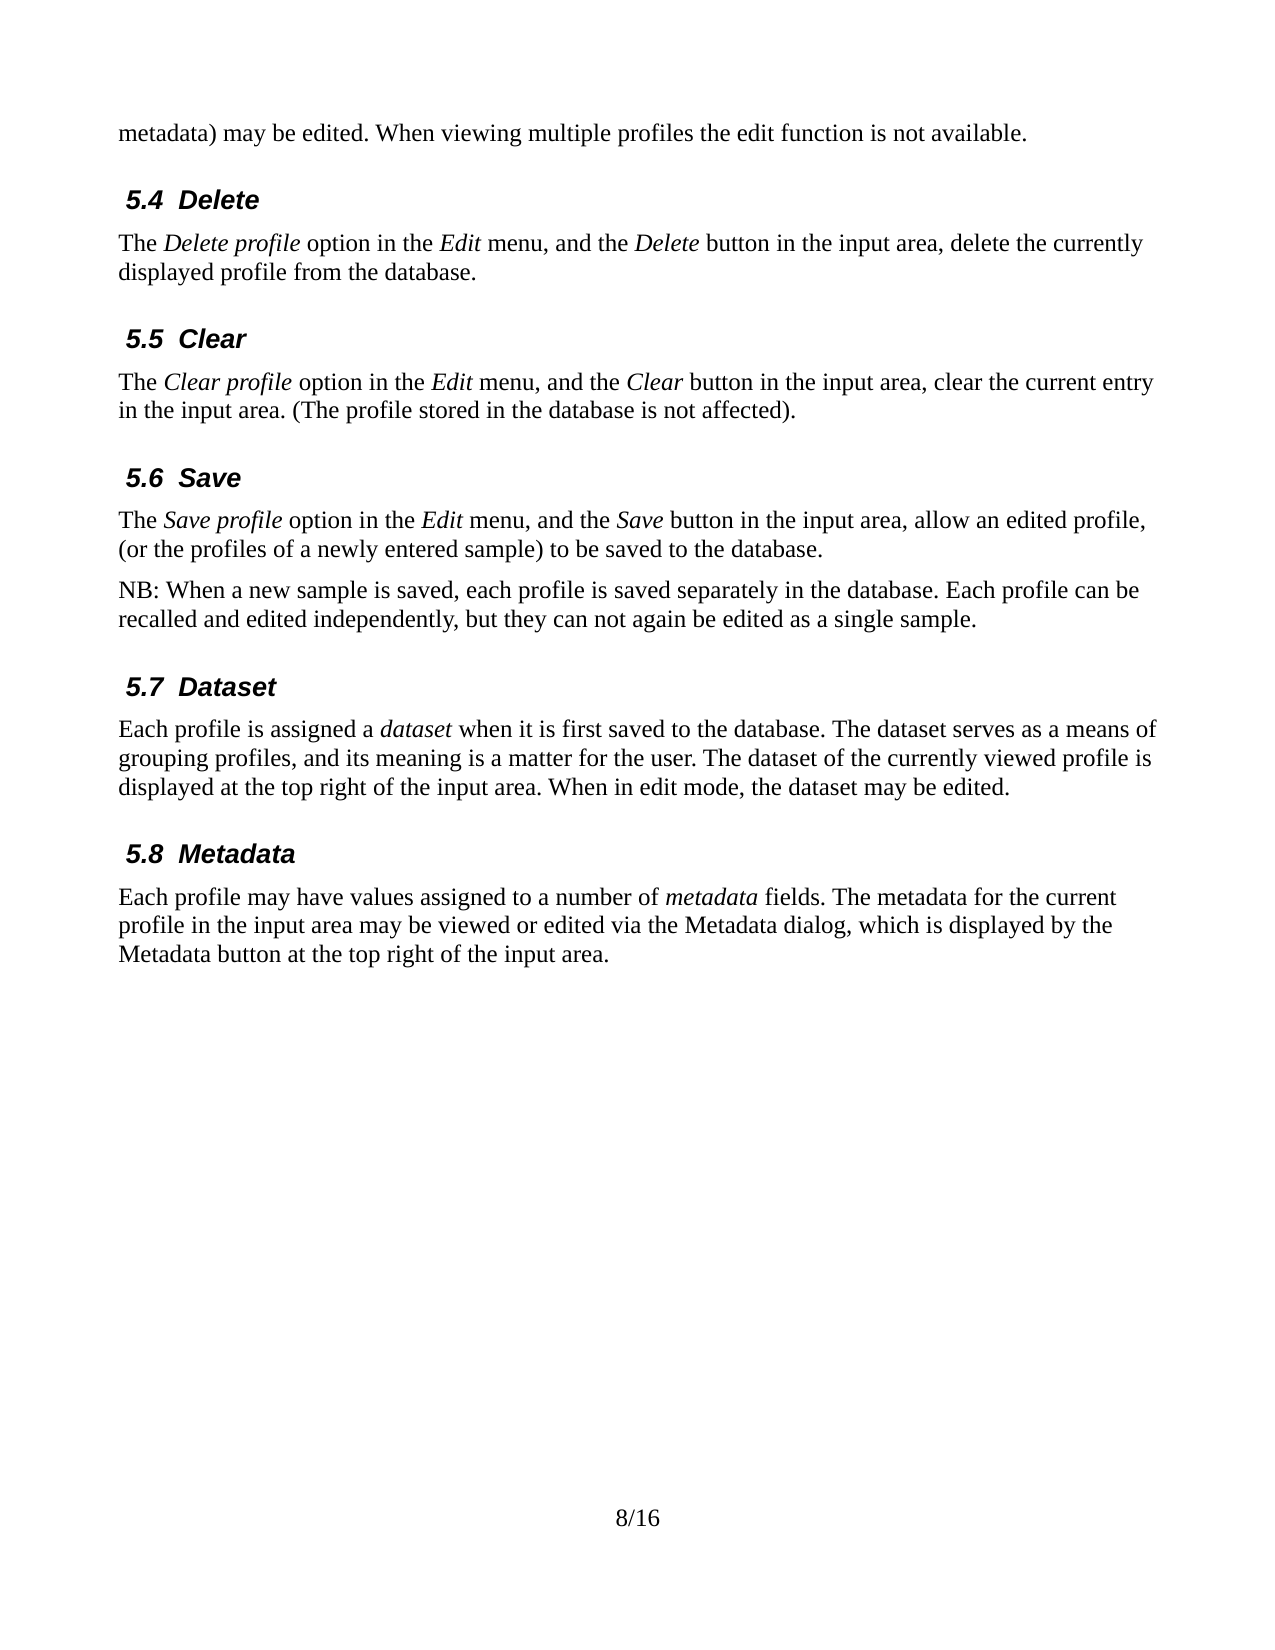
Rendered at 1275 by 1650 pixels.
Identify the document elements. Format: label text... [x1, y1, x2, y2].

subtitle Metadata [118, 838, 1157, 869]
text The Clear profile option in the Edit menu, and the Clear button in the input area, clear the current entry in the input area. (The profile stored in the database is not affected). [118, 367, 1157, 424]
text The Delete profile option in the Edit menu, and the Delete button in the input area, delete the currently displayed profile from the database. [118, 228, 1157, 286]
subtitle Save [118, 462, 1157, 493]
text metadata) may be edited. When viewing multiple profiles the edit function is not available. [118, 118, 1157, 147]
subtitle Delete [118, 184, 1157, 216]
text The Save profile option in the Edit menu, and the Save button in the input area, allow an edited profile, (or the profiles of a newly entered sample) to be saved to the database. [118, 506, 1157, 563]
text Each profile may have values assigned to a number of metadata fields. The metadata for the current profile in the input area may be viewed or edited via the Metadata dialog, which is displayed by the Metadata button at the top right of the input area. [118, 882, 1157, 968]
subtitle Clear [118, 323, 1157, 354]
text NB: When a new sample is saved, each profile is saved separately in the database. Each profile can be recalled and edited independently, but they can not again be edited as a single sample. [118, 576, 1157, 633]
text Each profile is assigned a dataset when it is first saved to the database. The dataset serves as a means of grouping profiles, and its meaning is a matter for the user. The dataset of the currently viewed profile is displayed at the top right of the input area. When in edit mode, the dataset may be edited. [118, 714, 1157, 801]
subtitle Dataset [118, 671, 1157, 702]
